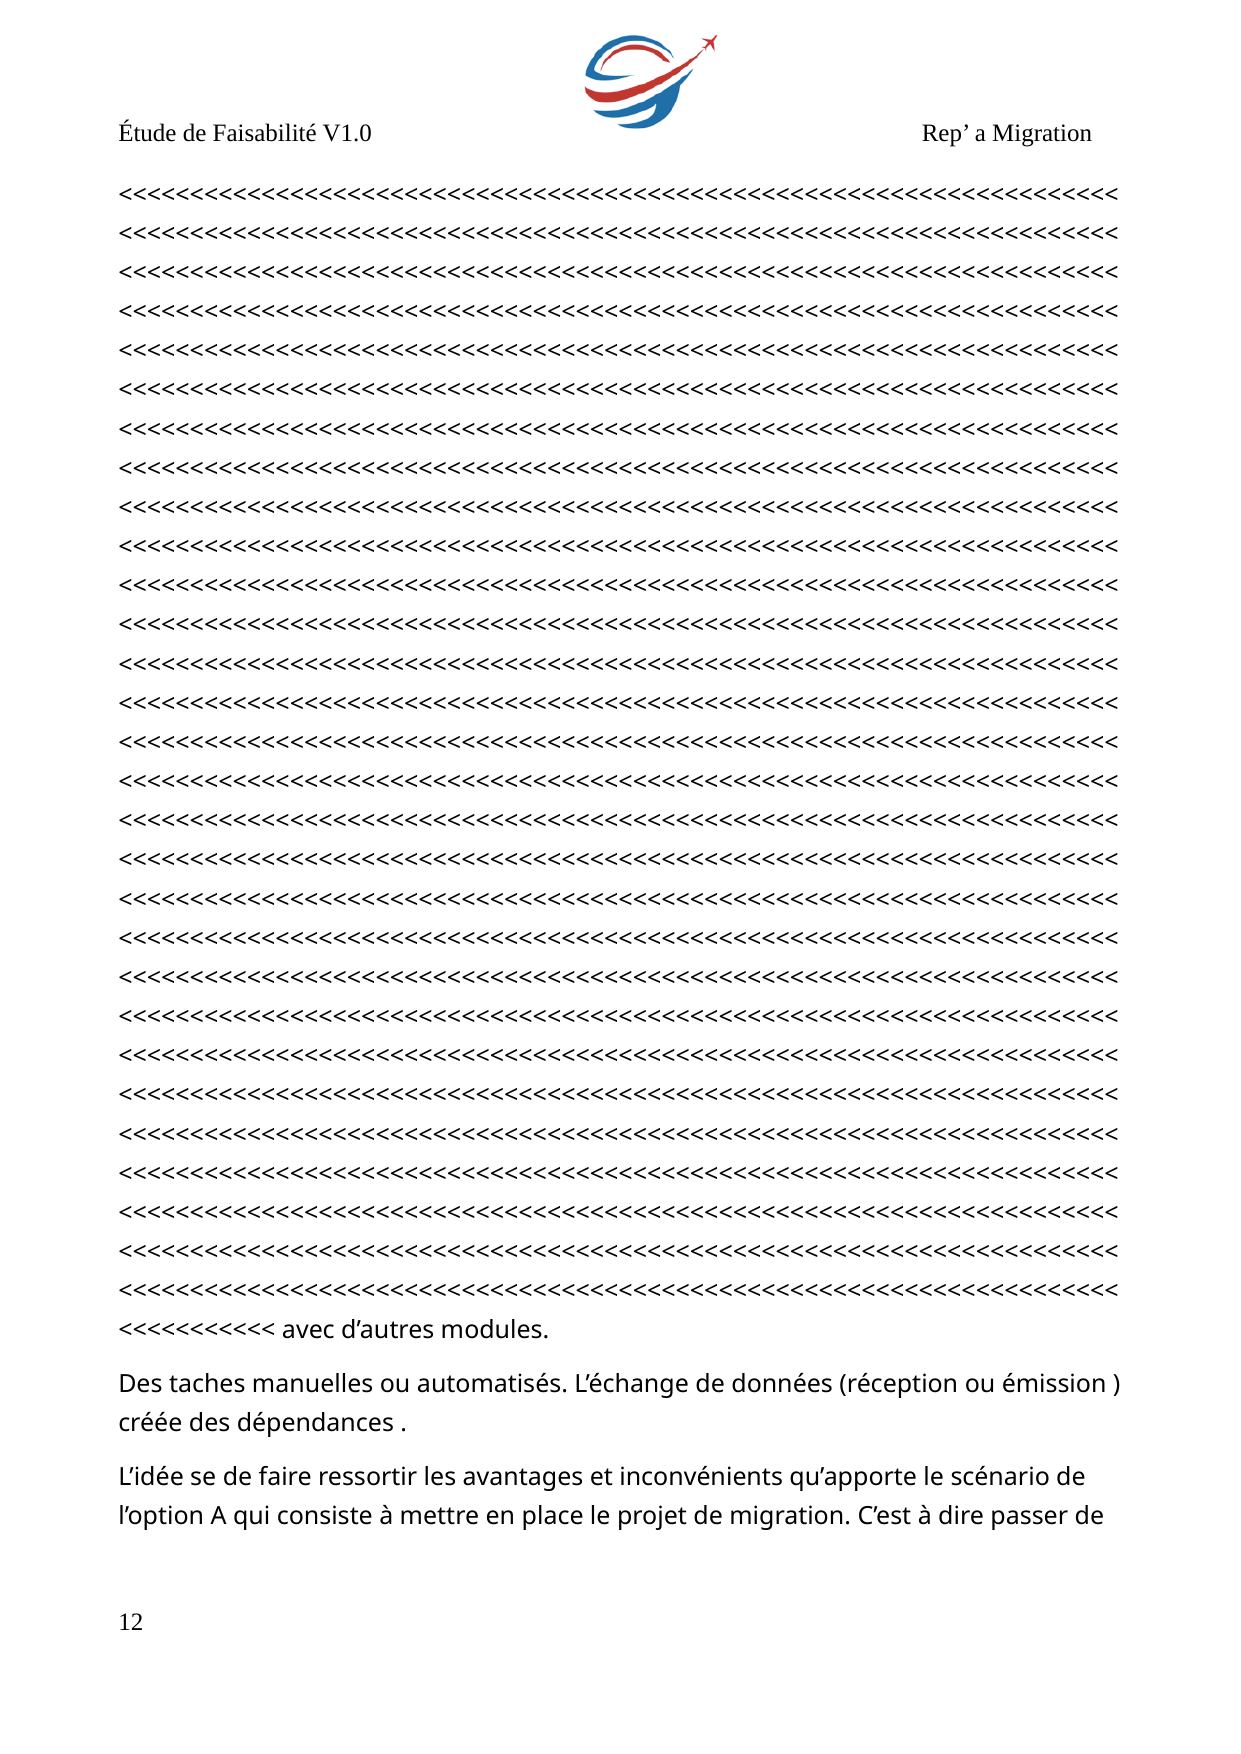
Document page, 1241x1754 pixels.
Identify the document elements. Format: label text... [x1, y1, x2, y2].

text <<<<<<<<<<<<<<<<<<<<<<<<<<<<<<<<<<<<<<<<<<<<<<<<<<<<<<<<<<<<<<<<<<<<<<<<<<<<<<<<<<<<<<<<<<<<<<<<<<<<<<<<<<<<<<<<<<<<<<<<<<<<<<<<<<<<<<<<<<<<<<<<<<<<<<<<<<<<<<<<<<<<<<<<<<<<<<<<<<<<<<<<<<<<<<<<<<<<<<<<<<<<<<<<<<<<<<<<<<<<<<<<<<<<<<<<<<<<<<<<<<<<<<<<<<<<<<<<<<<<<<<<<<<<<<<<<<<<<<<<<<<<<<<<<<<<<<<<<<<<<<<<<<<<<<<<<<<<<<<<<<<<<<<<<<<<<<<<<<<<<<<<<<<<<<<<<<<<<<<<<<<<<<<<<<<<<<<<<<<<<<<<<<<<<<<<<<<<<<<<<<<<<<<<<<<<<<<<<<<<<<<<<<<<<<<<<<<<<<<<<<<<<<<<<<<<<<<<<<<<<<<<<<<<<<<<<<<<<<<<<<<<<<<<<<<<<<<<<<<<<<<<<<<<<<<<<<<<<<<<<<<<<<<<<<<<<<<<<<<<<<<<<<<<<<<<<<<<<<<<<<<<<<<<<<<<<<<<<<<<<<<<<<<<<<<<<<<<<<<<<<<<<<<<<<<<<<<<<<<<<<<<<<<<<<<<<<<<<<<<<<<<<<<<<<<<<<<<<<<<<<<<<<<<<<<<<<<<<<<<<<<<<<<<<<<<<<<<<<<<<<<<<<<<<<<<<<<<<<<<<<<<<<<<<<<<<<<<<<<<<<<<<<<<<<<<<<<<<<<<<<<<<<<<<<<<<<<<<<<<<<<<<<<<<<<<<<<<<<<<<<<<<<<<<<<<<<<<<<<<<<<<<<<<<<<<<<<<<<<<<<<<<<<<<<<<<<<<<<<<<<<<<<<<<<<<<<<<<<<<<<<<<<<<<<<<<<<<<<<<<<<<<<<<<<<<<<<<<<<<<<<<<<<<<<<<<<<<<<<<<<<<<<<<<<<<<<<<<<<<<<<<<<<<<<<<<<<<<<<<<<<<<<<<<<<<<<<<<<<<<<<<<<<<<<<<<<<<<<<<<<<<<<<<<<<<<<<<<<<<<<<<<<<<<<<<<<<<<<<<<<<<<<<<<<<<<<<<<<<<<<<<<<<<<<<<<<<<<<<<<<<<<<<<<<<<<<<<<<<<<<<<<<<<<<<<<<<<<<<<<<<<<<<<<<<<<<<<<<<<<<<<<<<<<<<<<<<<<<<<<<<<<<<<<<<<<<<<<<<<<<<<<<<<<<<<<<<<<<<<<<<<<<<<<<<<<<<<<<<<<<<<<<<<<<<<<<<<<<<<<<<<<<<<<<<<<<<<<<<<<<<<<<<<<<<<<<<<<<<<<<<<<<<<<<<<<<<<<<<<<<<<<<<<<<<<<<<<<<<<<<<<<<<<<<<<<<<<<<<<<<<<<<<<<<<<<<<<<<<<<<<<<<<<<<<<<<<<<<<<<<<<<<<<<<<<<<<<<<<<<<<<<<<<<<<<<<<<<<<<<<<<<<<<<<<<<<<<<<<<<<<<<<<<<<<<<<<<<<<<<<<<<<<<<<<<<<<<<<<<<<<<<<<<<<<<<<<<<<<<<<<<<<<<<<<<<<<<<<<<<<<<<<<<<<<<<<<<<<<<<<<<<<<<<<<<<<<<<<<<<<<<<<<<<<<<<<<<<<<<<<<<<<<<<<<<<<<<<<<<<<<<<<<<<<<<<<<<<<<<<<<<<<<<<<<<<<<<<<<<<<<<<<<<<<<<<<<<<<<<<<<<<<<<<<<<<<<<<<<<<<<<<<<<<<<<<<<<<<<<<<<<<<<<<<<<<<<<<<<<<<<<<<<<<<<<<<<<<<<<<<<<<<<<<<<<<<<<<<<<<<<<<<<<<<<<<<<<<<<<<<<<<<<<<<<<<<<<<<<<<<<<<<<<<<<<<<<<<<<<<<<<<<<<<<<<<<<<<<<<<<<<<<<<<<<<<<<<<<<<<<<<<<<<<<<<<<<<<<<<<<<<<<<<<<<<<<<<<<<<<<<<<<<<<<<<<<<<<<<<<<<<<<<<<<<<<<<<<<<<<<<<<<<<<<<<<<<<<<<<<<<<<<<<<<<<<<<<<<<<<<<<<<<<<<<<<<<<<<<<<<<<<<<<<<<<<<<<<<<<< avec d’autres modules. [118, 176, 1122, 1346]
text Des taches manuelles ou automatisés. L’échange de données (réception ou émission ) créée des dépendances . [118, 1366, 1122, 1439]
text L’idée se de faire ressortir les avantages et inconvénients qu’apporte le scénario de l’option A qui consiste à mettre en place le projet de migration. C’est à dire passer de [118, 1459, 1122, 1532]
picture [577, 14, 723, 155]
